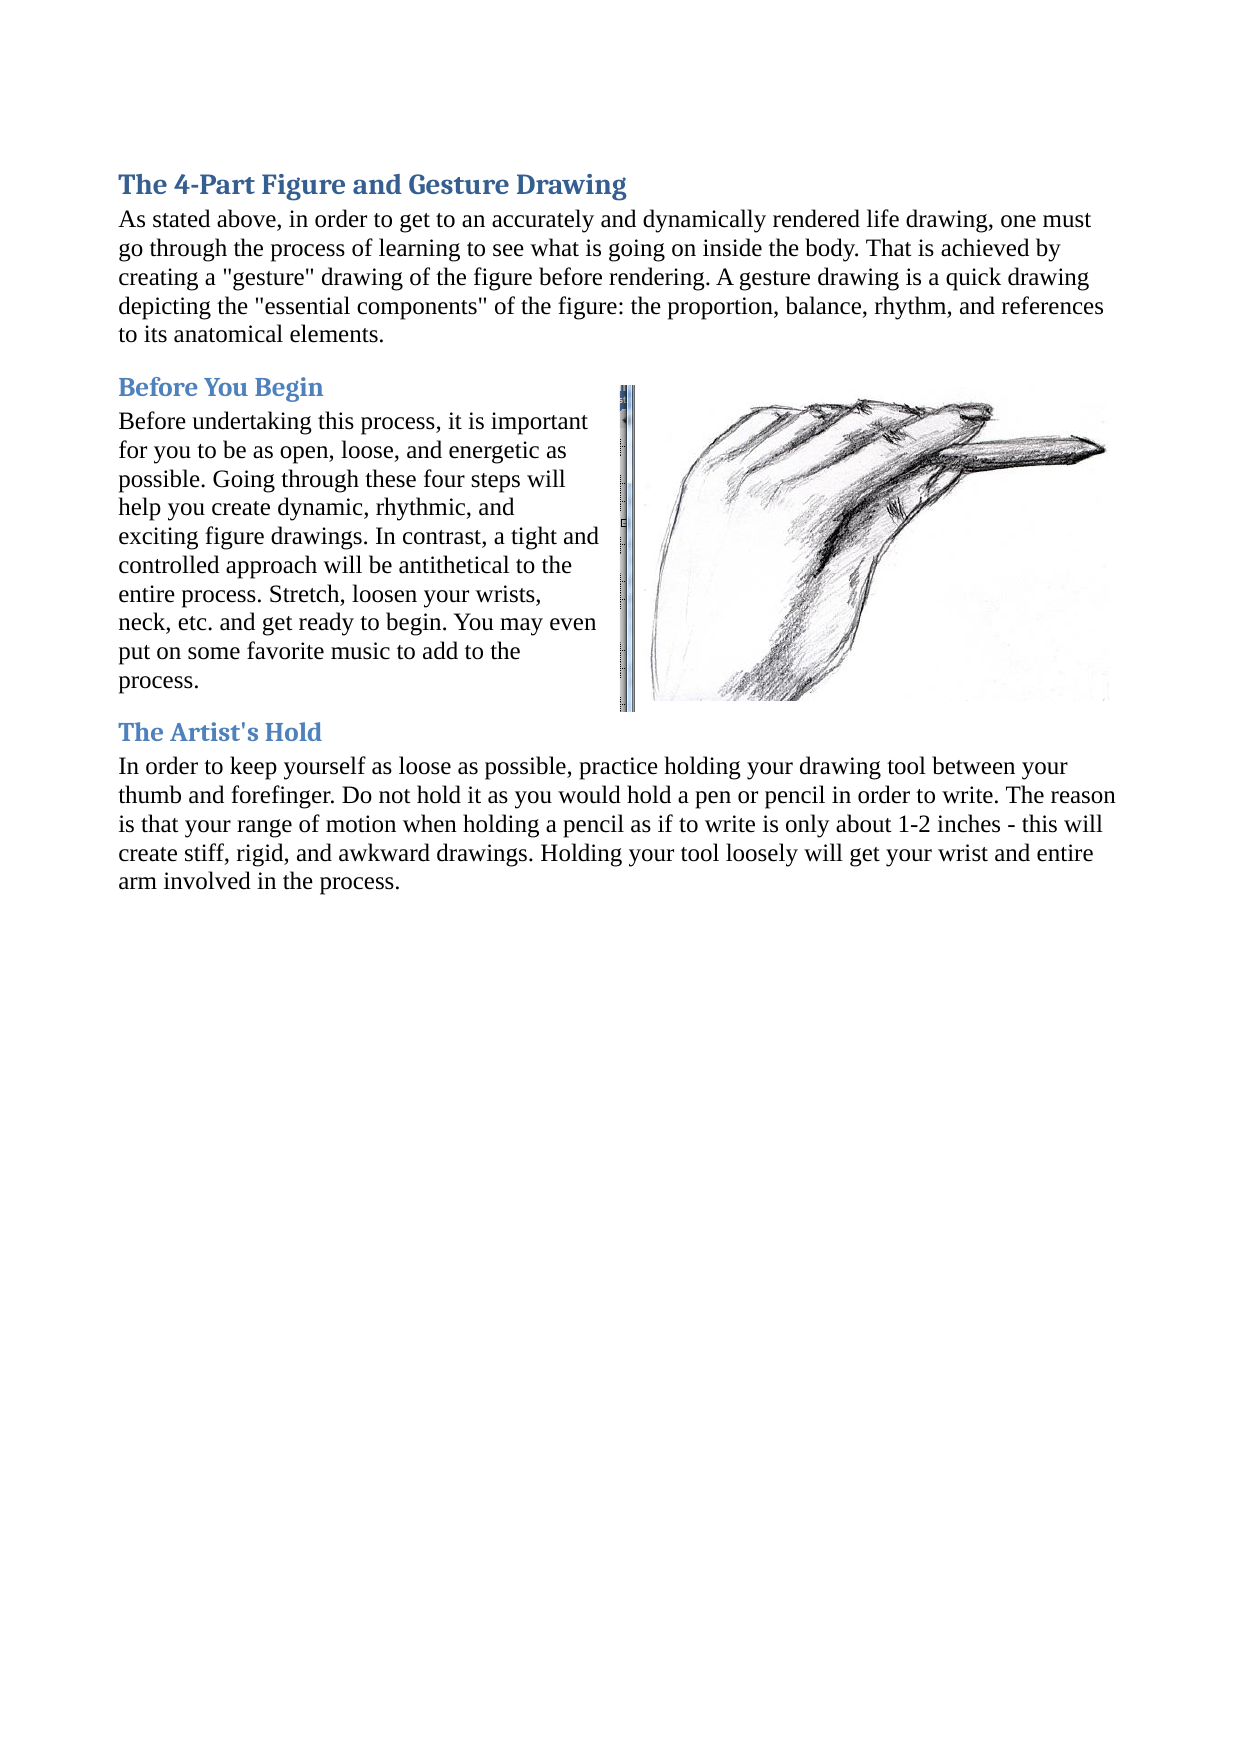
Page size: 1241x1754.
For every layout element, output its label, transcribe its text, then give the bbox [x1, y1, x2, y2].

text Before undertaking this process, it is important for you to be as open, loose, and energetic as possible. Going through these four steps will help you create dynamic, rhythmic, and exciting figure drawings. In contrast, a tight and controlled approach will be antithetical to the entire process. Stretch, loosen your wrists, neck, etc. and get ready to begin. You may even put on some favorite music to add to the process. [118, 406, 619, 694]
picture [619, 385, 1129, 712]
subtitle The 4-Part Figure and Gesture Drawing [118, 168, 1122, 202]
subtitle The Artist's Hold [118, 717, 1122, 748]
text As stated above, in order to get to an accurately and dynamically rendered life drawing, one must go through the process of learning to see what is going on inside the body. That is achieved by creating a "gesture" drawing of the figure before rendering. A gesture drawing is a quick drawing depicting the "essential components" of the figure: the proportion, balance, rhythm, and references to its anatomical elements. [118, 204, 1122, 348]
text In order to keep yourself as loose as possible, practice holding your drawing tool between your thumb and forefinger. Do not hold it as you would hold a pen or pencil in order to write. The reason is that your range of motion when holding a pencil as if to write is only about 1-2 inches - this will create stiff, rigid, and awkward drawings. Holding your tool loosely will get your wrist and entire arm involved in the process. [118, 751, 1122, 895]
subtitle Before You Begin [118, 372, 1122, 403]
